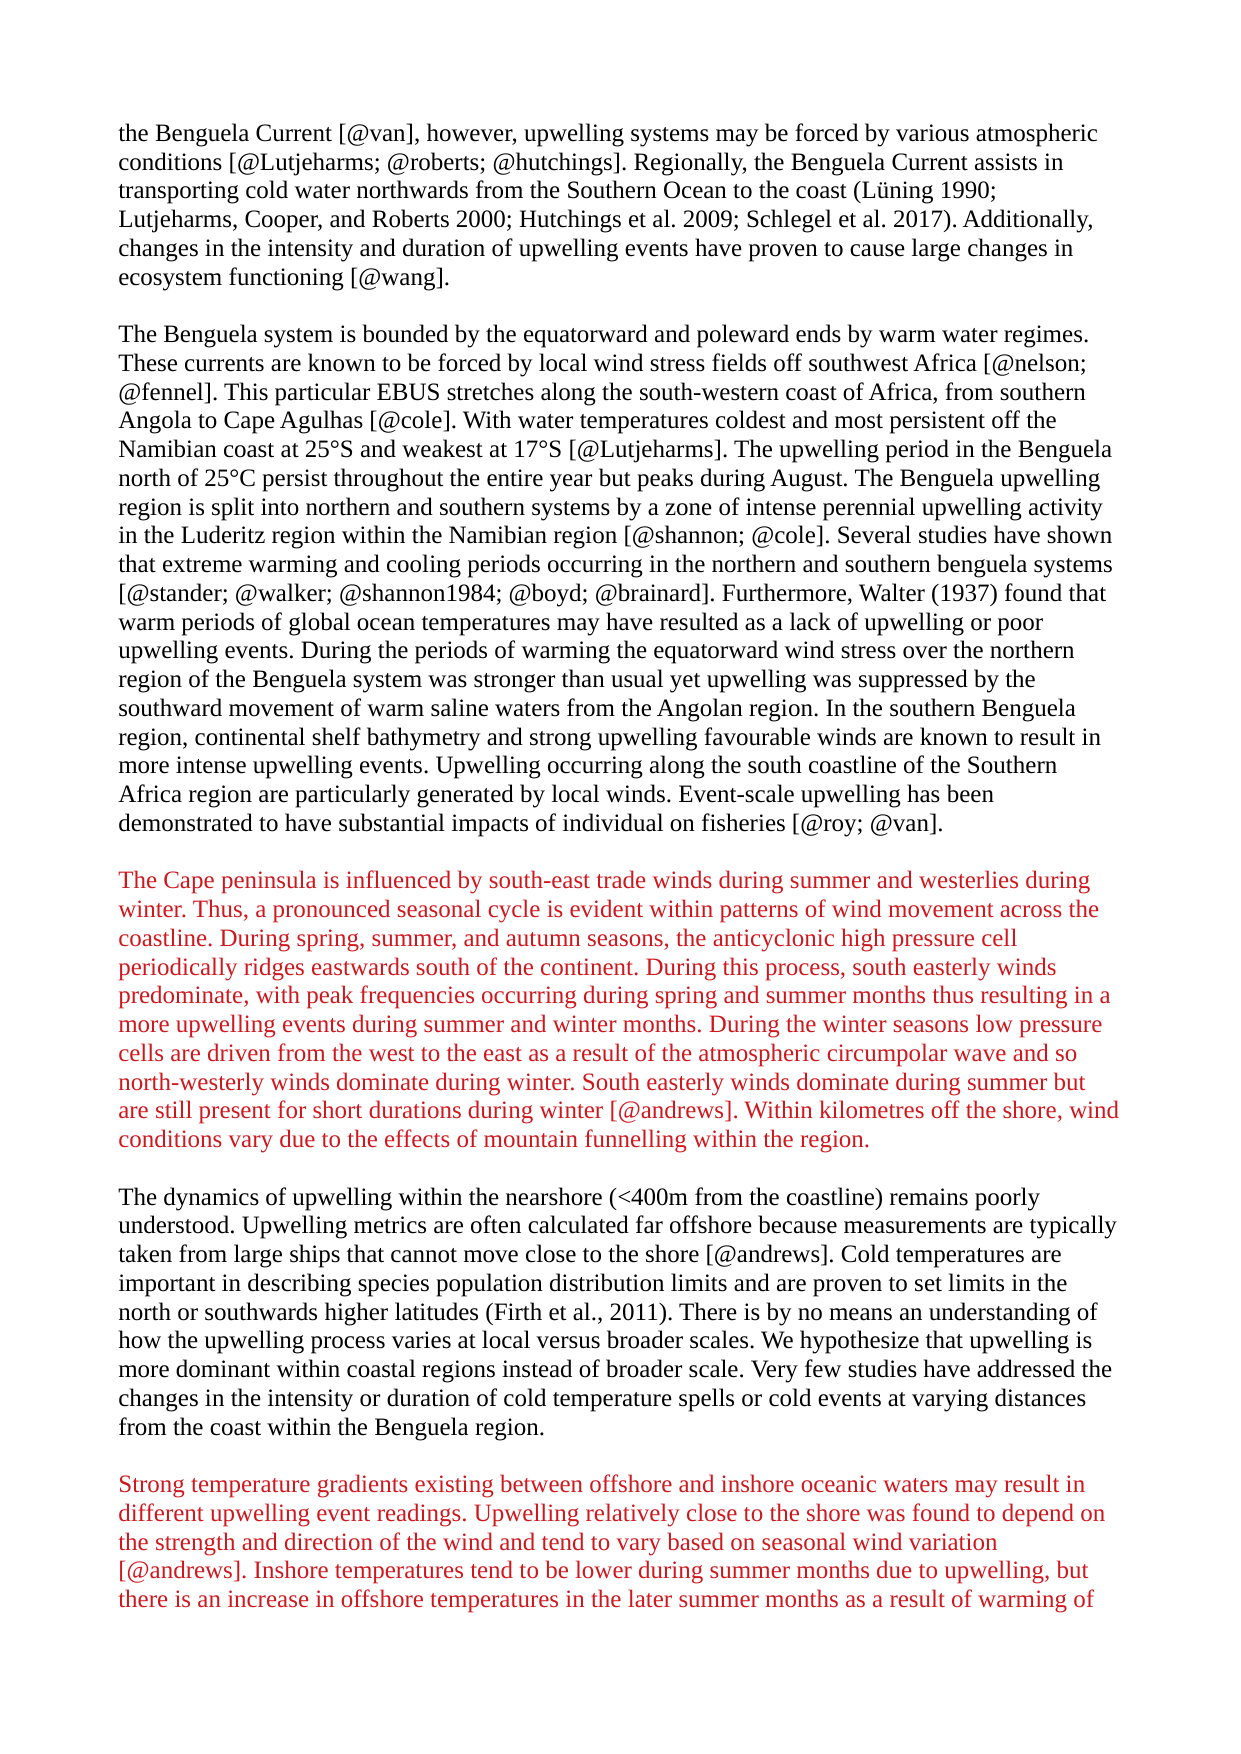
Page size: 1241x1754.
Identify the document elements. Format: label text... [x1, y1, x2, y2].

text Strong temperature gradients existing between offshore and inshore oceanic waters may result in different upwelling event readings. Upwelling relatively close to the shore was found to depend on the strength and direction of the wind and tend to vary based on seasonal wind variation [@andrews]. Inshore temperatures tend to be lower during summer months due to upwelling, but there is an increase in offshore temperatures in the later summer months as a result of warming of [118, 1469, 1122, 1613]
text The Cape peninsula is influenced by south-east trade winds during summer and westerlies during winter. Thus, a pronounced seasonal cycle is evident within patterns of wind movement across the coastline. During spring, summer, and autumn seasons, the anticyclonic high pressure cell periodically ridges eastwards south of the continent. During this process, south easterly winds predominate, with peak frequencies occurring during spring and summer months thus resulting in a more upwelling events during summer and winter months. During the winter seasons low pressure cells are driven from the west to the east as a result of the atmospheric circumpolar wave and so north-westerly winds dominate during winter. South easterly winds dominate during summer but are still present for short durations during winter [@andrews]. Within kilometres off the shore, wind conditions vary due to the effects of mountain funnelling within the region. [118, 866, 1122, 1153]
text The dynamics of upwelling within the nearshore (<400m from the coastline) remains poorly understood. Upwelling metrics are often calculated far offshore because measurements are typically taken from large ships that cannot move close to the shore [@andrews]. Cold temperatures are important in describing species population distribution limits and are proven to set limits in the north or southwards higher latitudes (Firth et al., 2011). There is by no means an understanding of how the upwelling process varies at local versus broader scales. We hypothesize that upwelling is more dominant within coastal regions instead of broader scale. Very few studies have addressed the changes in the intensity or duration of cold temperature spells or cold events at varying distances from the coast within the Benguela region. [118, 1182, 1122, 1441]
text The Benguela system is bounded by the equatorward and poleward ends by warm water regimes. These currents are known to be forced by local wind stress fields off southwest Africa [@nelson; @fennel]. This particular EBUS stretches along the south-western coast of Africa, from southern Angola to Cape Agulhas [@cole]. With water temperatures coldest and most persistent off the Namibian coast at 25°S and weakest at 17°S [@Lutjeharms]. The upwelling period in the Benguela north of 25°C persist throughout the entire year but peaks during August. The Benguela upwelling region is split into northern and southern systems by a zone of intense perennial upwelling activity in the Luderitz region within the Namibian region [@shannon; @cole]. Several studies have shown that extreme warming and cooling periods occurring in the northern and southern benguela systems [@stander; @walker; @shannon1984; @boyd; @brainard]. Furthermore, Walter (1937) found that warm periods of global ocean temperatures may have resulted as a lack of upwelling or poor upwelling events. During the periods of warming the equatorward wind stress over the northern region of the Benguela system was stronger than usual yet upwelling was suppressed by the southward movement of warm saline waters from the Angolan region. In the southern Benguela region, continental shelf bathymetry and strong upwelling favourable winds are known to result in more intense upwelling events. Upwelling occurring along the south coastline of the Southern Africa region are particularly generated by local winds. Event-scale upwelling has been demonstrated to have substantial impacts of individual on fisheries [@roy; @van]. [118, 319, 1122, 837]
text the Benguela Current [@van], however, upwelling systems may be forced by various atmospheric conditions [@Lutjeharms; @roberts; @hutchings]. Regionally, the Benguela Current assists in transporting cold water northwards from the Southern Ocean to the coast (Lüning 1990; Lutjeharms, Cooper, and Roberts 2000; Hutchings et al. 2009; Schlegel et al. 2017). Additionally, changes in the intensity and duration of upwelling events have proven to cause large changes in ecosystem functioning [@wang]. [118, 118, 1122, 291]
